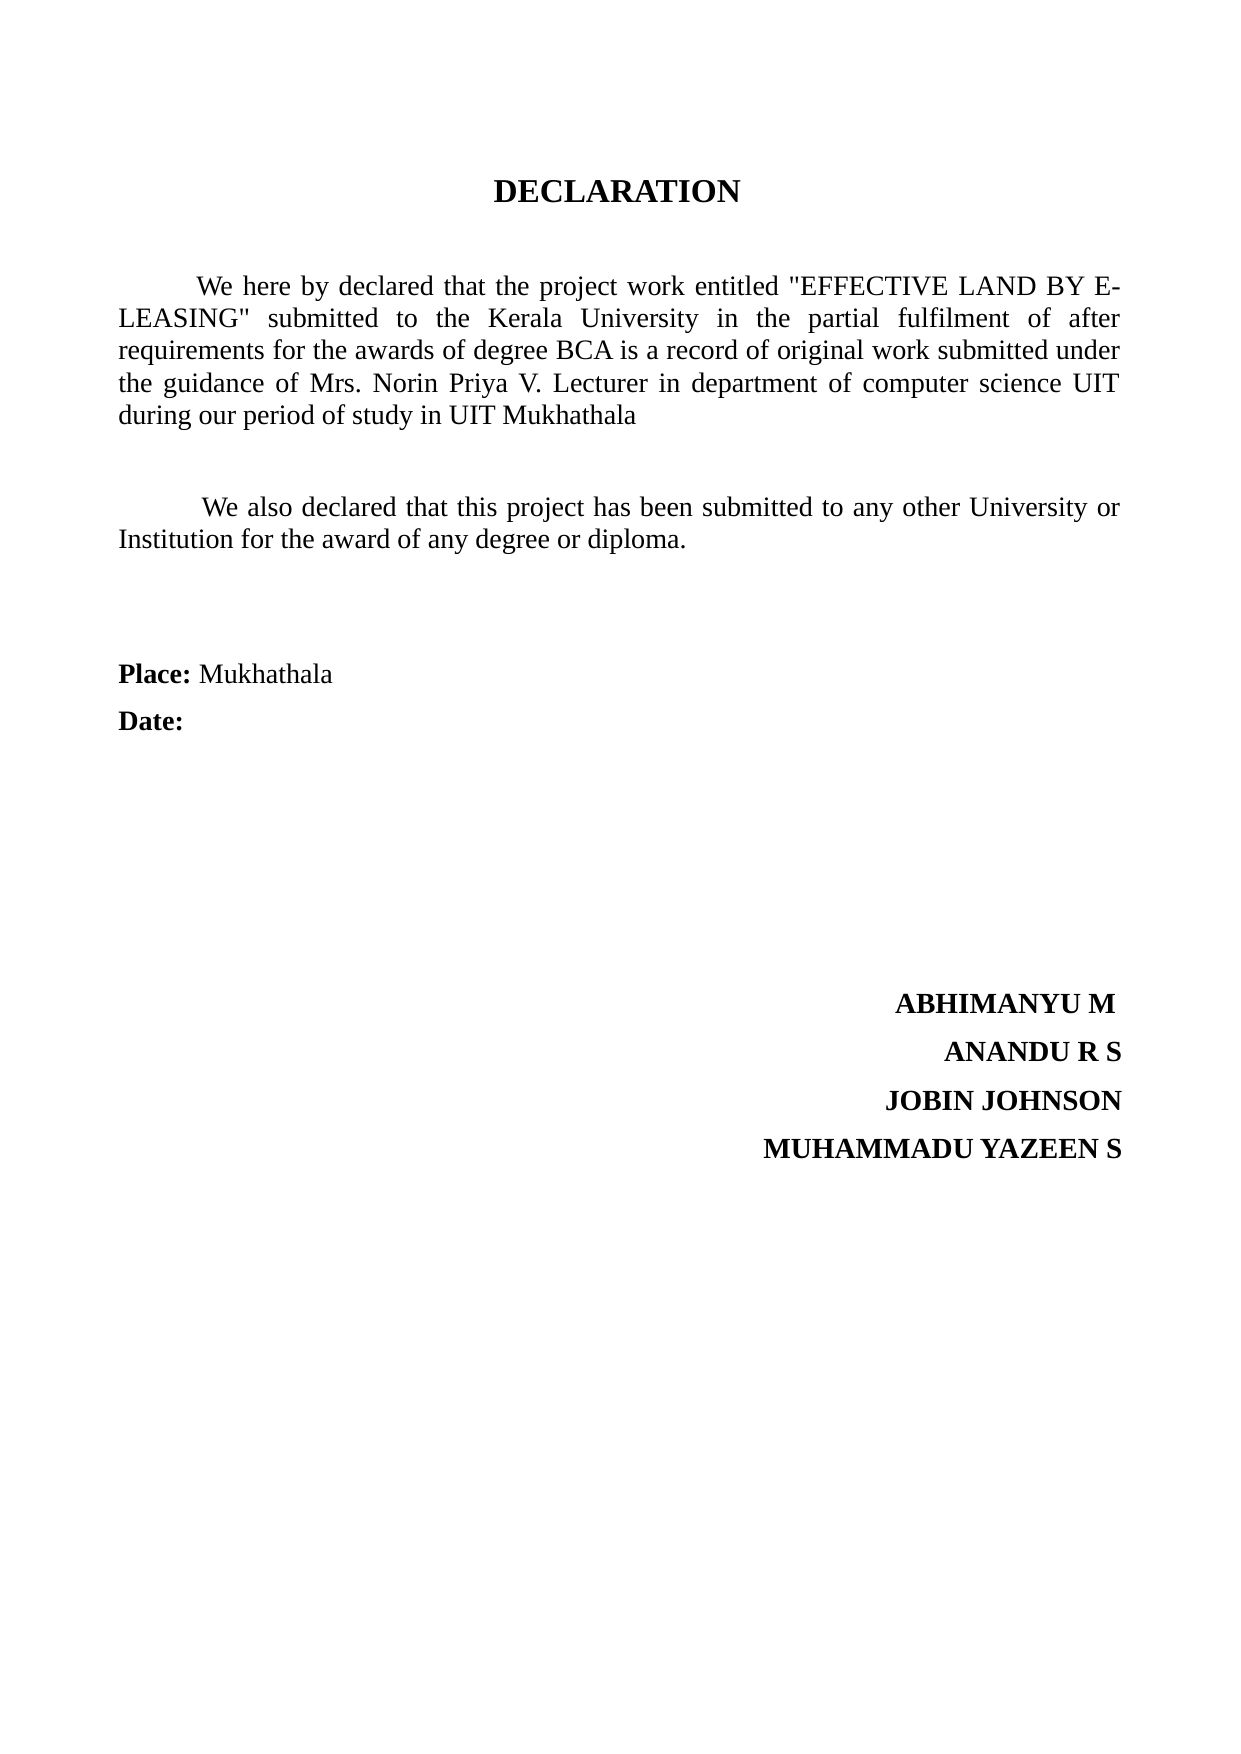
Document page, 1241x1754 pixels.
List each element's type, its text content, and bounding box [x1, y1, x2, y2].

text JOBIN JOHNSON [118, 1083, 1122, 1116]
text ABHIMANYU M [118, 986, 1122, 1020]
text We here by declared that the project work entitled "EFFECTIVE LAND BY E-LEASING" submitted to the Kerala University in the partial fulfilment of after requirements for the awards of degree BCA is a record of original work submitted under the guidance of Mrs. Norin Priya V. Lecturer in department of computer science UIT during our period of study in UIT Mukhathala [118, 268, 1122, 431]
text Place: Mukhathala [118, 657, 1122, 689]
text Date: [118, 704, 1122, 736]
text We also declared that this project has been submitted to any other University or Institution for the award of any degree or diploma. [118, 490, 1122, 554]
text ANANDU R S [118, 1034, 1122, 1068]
text DECLARATION [118, 171, 1122, 209]
text MUHAMMADU YAZEEN S [118, 1131, 1122, 1164]
